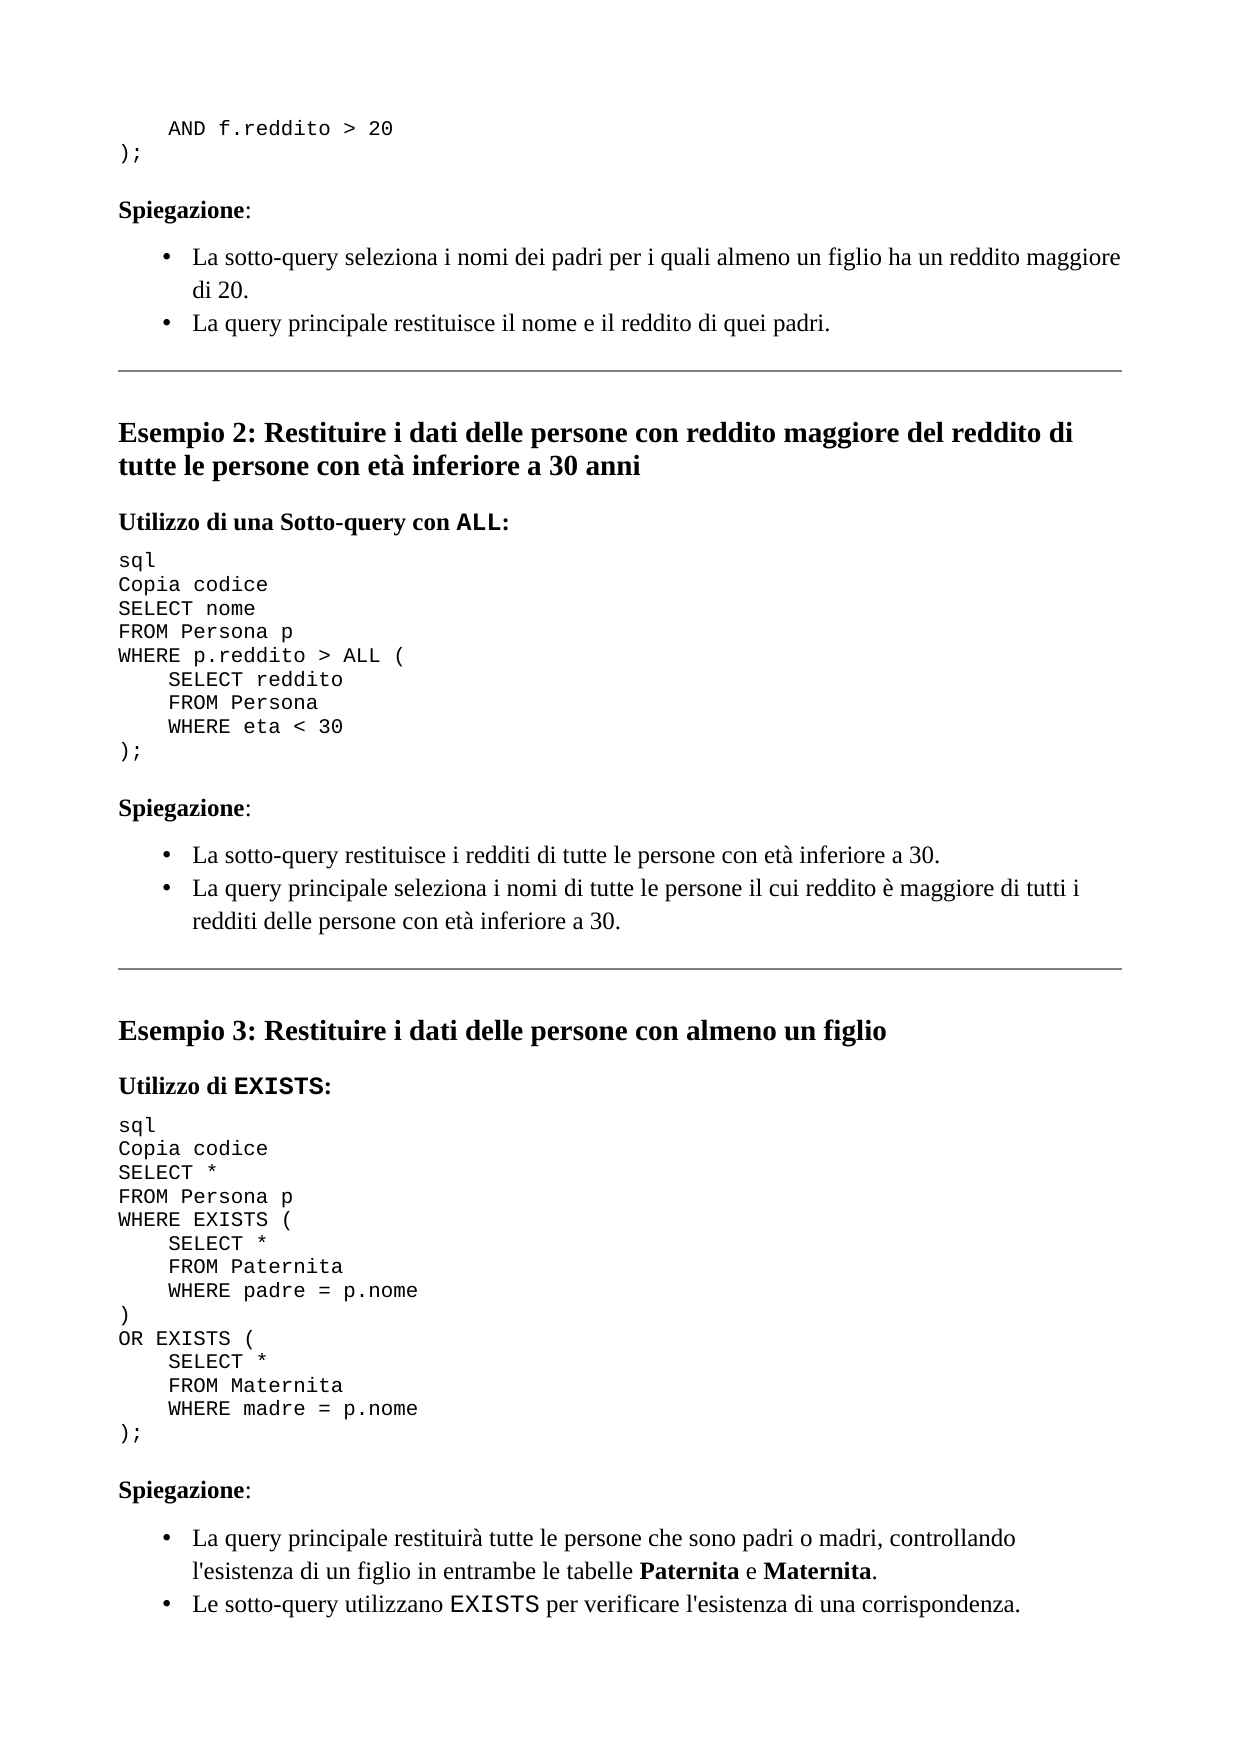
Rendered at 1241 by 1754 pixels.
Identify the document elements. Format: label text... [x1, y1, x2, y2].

text sql [118, 1115, 1122, 1138]
text OR EXISTS ( [118, 1327, 1122, 1351]
text AND f.reddito > 20 [118, 118, 1122, 142]
text ); [118, 142, 1122, 165]
subtitle Utilizzo di una Sotto-query con ALL: [118, 507, 1122, 538]
list La query principale restituirà tutte le persone che sono padri o madri, controllando l'esistenza di un figlio in entrambe le tabelle Paternita e Maternita. [162, 1523, 1122, 1584]
text Copia codice [118, 1138, 1122, 1162]
list La query principale restituisce il nome e il reddito di quei padri. [162, 308, 1122, 337]
subtitle Esempio 3: Restituire i dati delle persone con almeno un figlio [118, 1013, 1122, 1046]
text Spiegazione: [118, 1475, 1122, 1504]
list Le sotto-query utilizzano EXISTS per verificare l'esistenza di una corrispondenza. [162, 1589, 1122, 1620]
text FROM Maternita [118, 1375, 1122, 1398]
text WHERE padre = p.nome [118, 1280, 1122, 1304]
text ); [118, 1422, 1122, 1446]
text WHERE p.reddito > ALL ( [118, 645, 1122, 669]
text ) [118, 1304, 1122, 1327]
text WHERE eta < 30 [118, 716, 1122, 739]
text WHERE EXISTS ( [118, 1209, 1122, 1233]
list La sotto-query restituisce i redditi di tutte le persone con età inferiore a 30. [162, 840, 1122, 869]
text SELECT * [118, 1233, 1122, 1257]
text WHERE madre = p.nome [118, 1398, 1122, 1422]
subtitle Utilizzo di EXISTS: [118, 1071, 1122, 1102]
text ); [118, 739, 1122, 763]
text Spiegazione: [118, 195, 1122, 224]
list La sotto-query seleziona i nomi dei padri per i quali almeno un figlio ha un reddito maggiore di 20. [162, 242, 1122, 304]
text sql [118, 550, 1122, 574]
list La query principale seleziona i nomi di tutte le persone il cui reddito è maggiore di tutti i redditi delle persone con età inferiore a 30. [162, 873, 1122, 935]
text Copia codice [118, 574, 1122, 598]
text SELECT nome [118, 598, 1122, 621]
text FROM Persona p [118, 1186, 1122, 1209]
text FROM Persona [118, 692, 1122, 716]
text SELECT * [118, 1351, 1122, 1375]
subtitle Esempio 2: Restituire i dati delle persone con reddito maggiore del reddito di tutte le persone con età inferiore a 30 anni [118, 415, 1122, 482]
text SELECT reddito [118, 669, 1122, 692]
text FROM Paternita [118, 1257, 1122, 1280]
text Spiegazione: [118, 793, 1122, 821]
text FROM Persona p [118, 621, 1122, 645]
text SELECT * [118, 1162, 1122, 1186]
